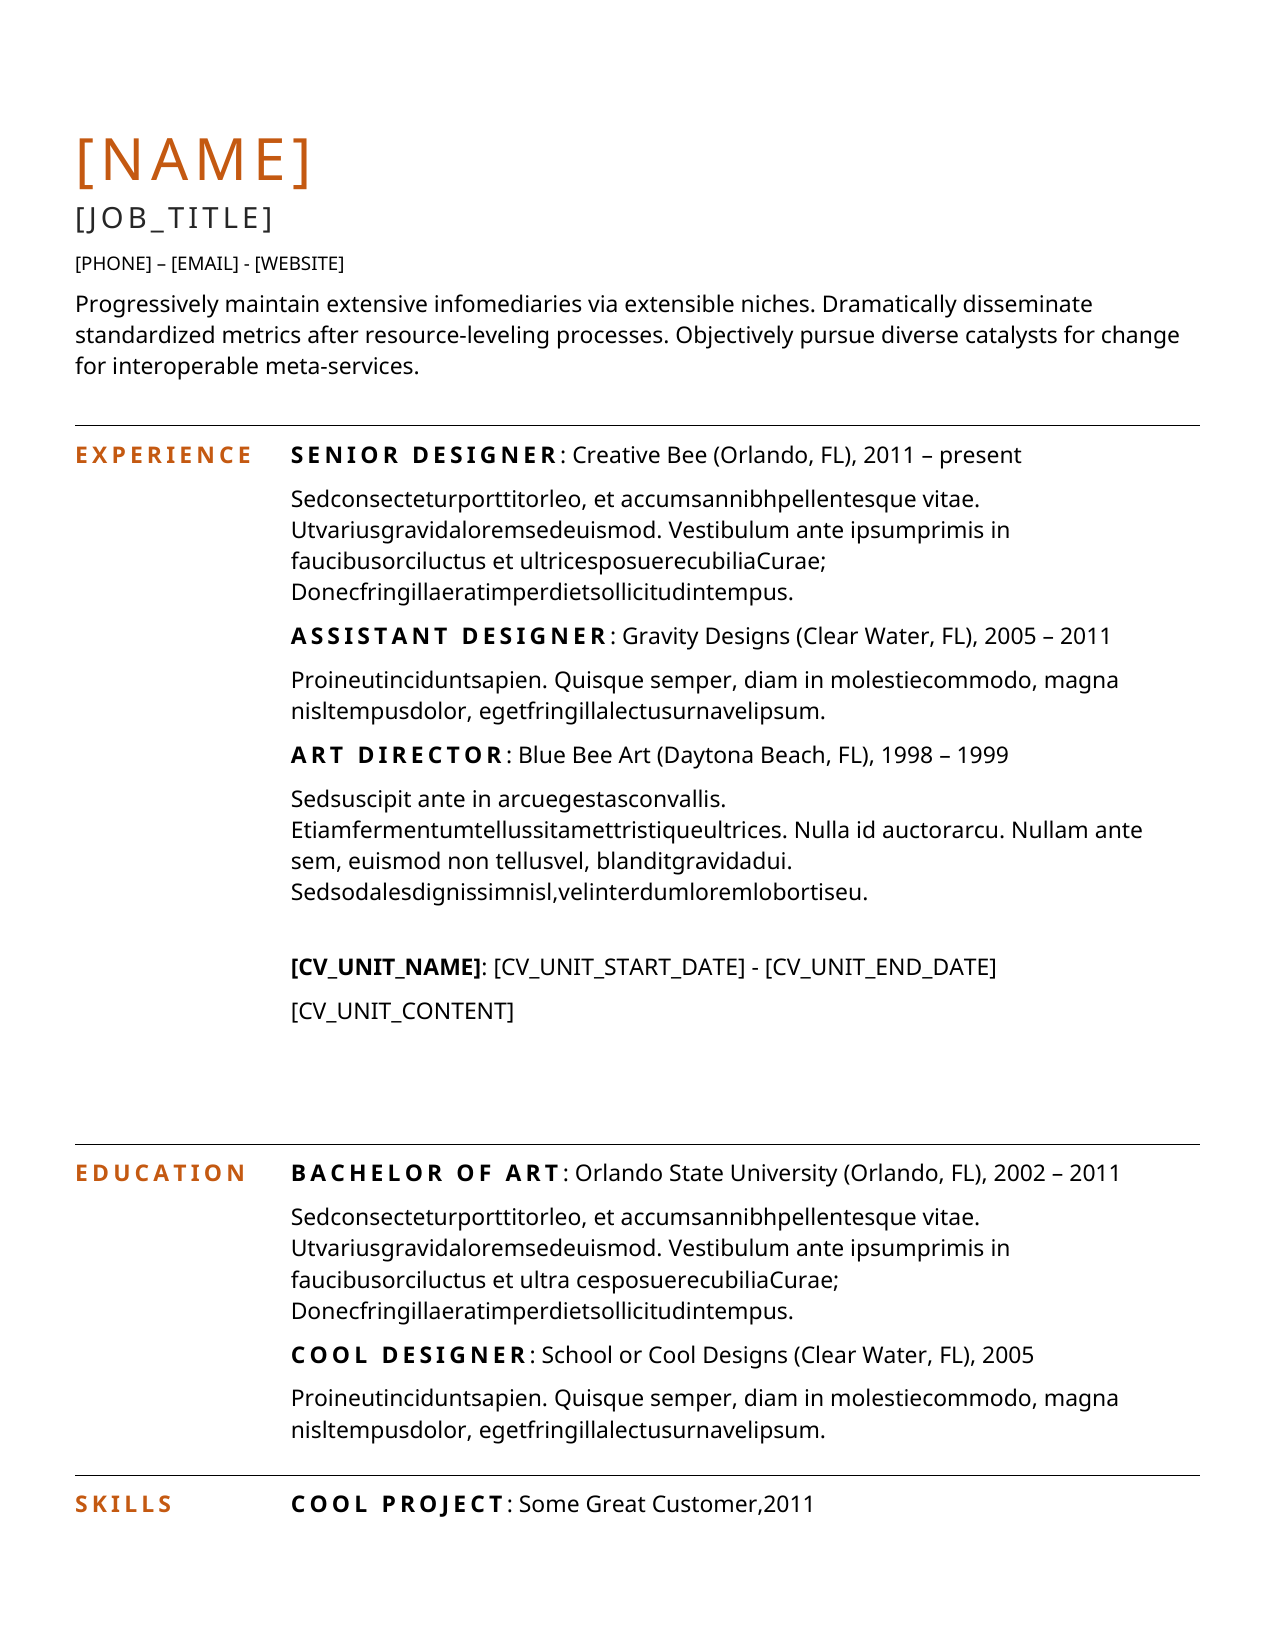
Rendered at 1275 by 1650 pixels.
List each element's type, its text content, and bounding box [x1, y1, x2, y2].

table_cell COOL PROJECT: Some Great Customer,2011 [291, 1476, 1200, 1532]
table_cell [263, 1114, 291, 1144]
table_cell [263, 1145, 291, 1445]
table_cell [263, 1476, 291, 1532]
table_cell Skills [75, 1476, 262, 1532]
table_cell Experience [75, 426, 262, 1114]
table_cell BACHELOR OF ART: Orlando State University (Orlando, FL), 2002 – 2011 Sedconsecteturporttitorleo, et accumsannibhpellentesque vitae. Utvariusgravidaloremsedeuismod. Vestibulum ante ipsumprimis in faucibusorciluctus et ultra cesposuerecubiliaCurae; Donecfringillaeratimperdietsollicitudintempus. COOL DESIGNER: School or Cool Designs (Clear Water, FL), 2005 Proineutinciduntsapien. Quisque semper, diam in molestiecommodo, magna nisltempusdolor, egetfringillalectusurnavelipsum. [291, 1145, 1200, 1445]
table_cell [291, 1114, 1200, 1144]
table_cell [263, 1445, 291, 1475]
table_cell SENIOR DESIGNER: Creative Bee (Orlando, FL), 2011 – present Sedconsecteturporttitorleo, et accumsannibhpellentesque vitae. Utvariusgravidaloremsedeuismod. Vestibulum ante ipsumprimis in faucibusorciluctus et ultricesposuerecubiliaCurae; Donecfringillaeratimperdietsollicitudintempus. ASSISTANT DESIGNER: Gravity Designs (Clear Water, FL), 2005 – 2011 Proineutinciduntsapien. Quisque semper, diam in molestiecommodo, magna nisltempusdolor, egetfringillalectusurnavelipsum. ART DIRECTOR: Blue Bee Art (Daytona Beach, FL), 1998 – 1999 Sedsuscipit ante in arcuegestasconvallis. Etiamfermentumtellussitamettristiqueultrices. Nulla id auctorarcu. Nullam ante sem, euismod non tellusvel, blanditgravidadui. Sedsodalesdignissimnisl,velinterdumloremlobortiseu. [CV_UNIT_NAME]: [CV_UNIT_START_DATE] - [CV_UNIT_END_DATE] [CV_UNIT_CONTENT] [291, 426, 1200, 1114]
table_cell [291, 1445, 1200, 1475]
table_cell [75, 1114, 262, 1144]
table_cell [263, 426, 291, 1114]
table_cell Education [75, 1145, 262, 1445]
table_cell [75, 1445, 262, 1475]
table_header [NAME] [JOB_TITLE] [PHONE] – [EMAIL] - [WEBSITE] Progressively maintain extensive infomediaries via extensible niches. Dramatically disseminate standardized metrics after resource-leveling processes. Objectively pursue diverse catalysts for change for interoperable meta-services. [75, 118, 1200, 425]
